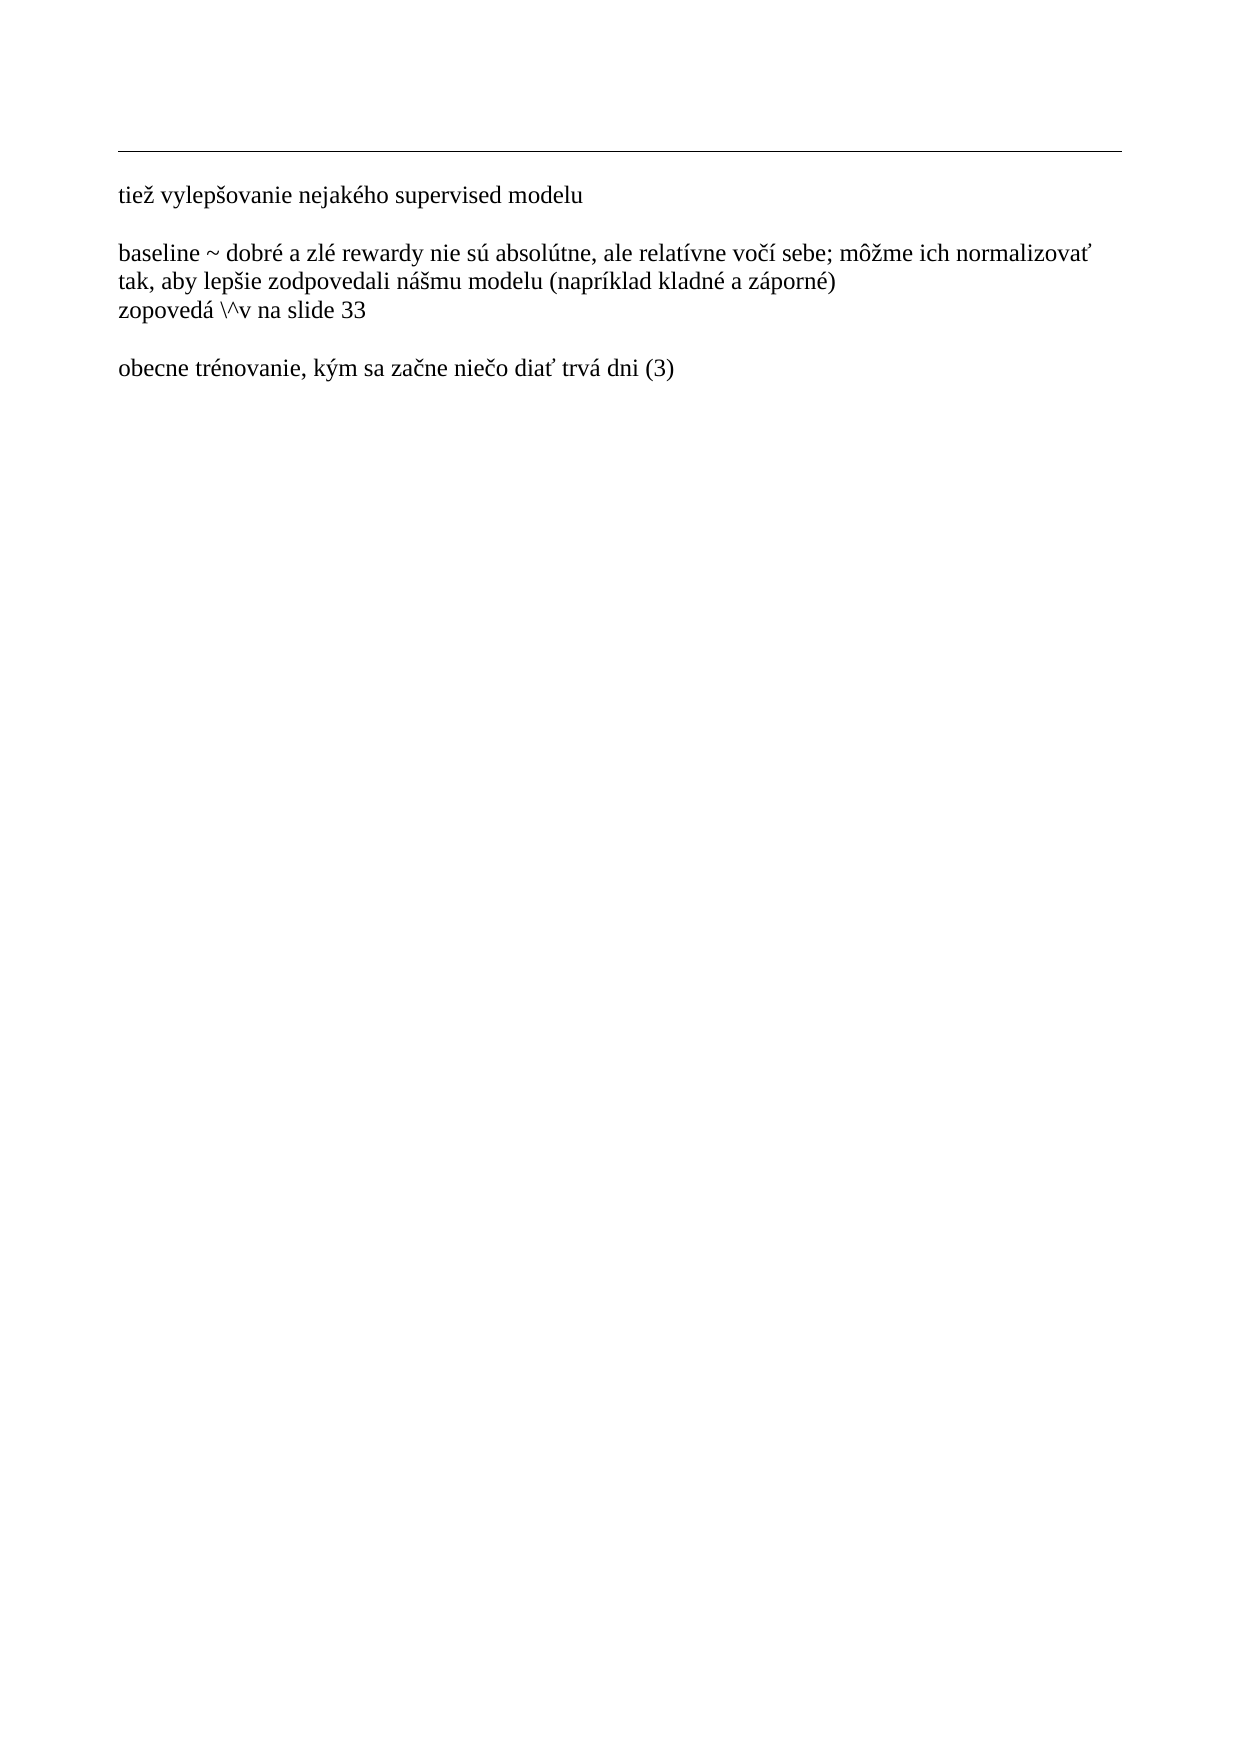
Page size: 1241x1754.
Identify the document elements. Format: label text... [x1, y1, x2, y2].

text obecne trénovanie, kým sa začne niečo diať trvá dni (3) [118, 353, 1122, 381]
text baseline ~ dobré a zlé rewardy nie sú absolútne, ale relatívne vočí sebe; môžme ich normalizovať tak, aby lepšie zodpovedali nášmu modelu (napríklad kladné a záporné) [118, 238, 1122, 295]
text tiež vylepšovanie nejakého supervised modelu [118, 180, 1122, 209]
text zopovedá \^v na slide 33 [118, 295, 1122, 324]
